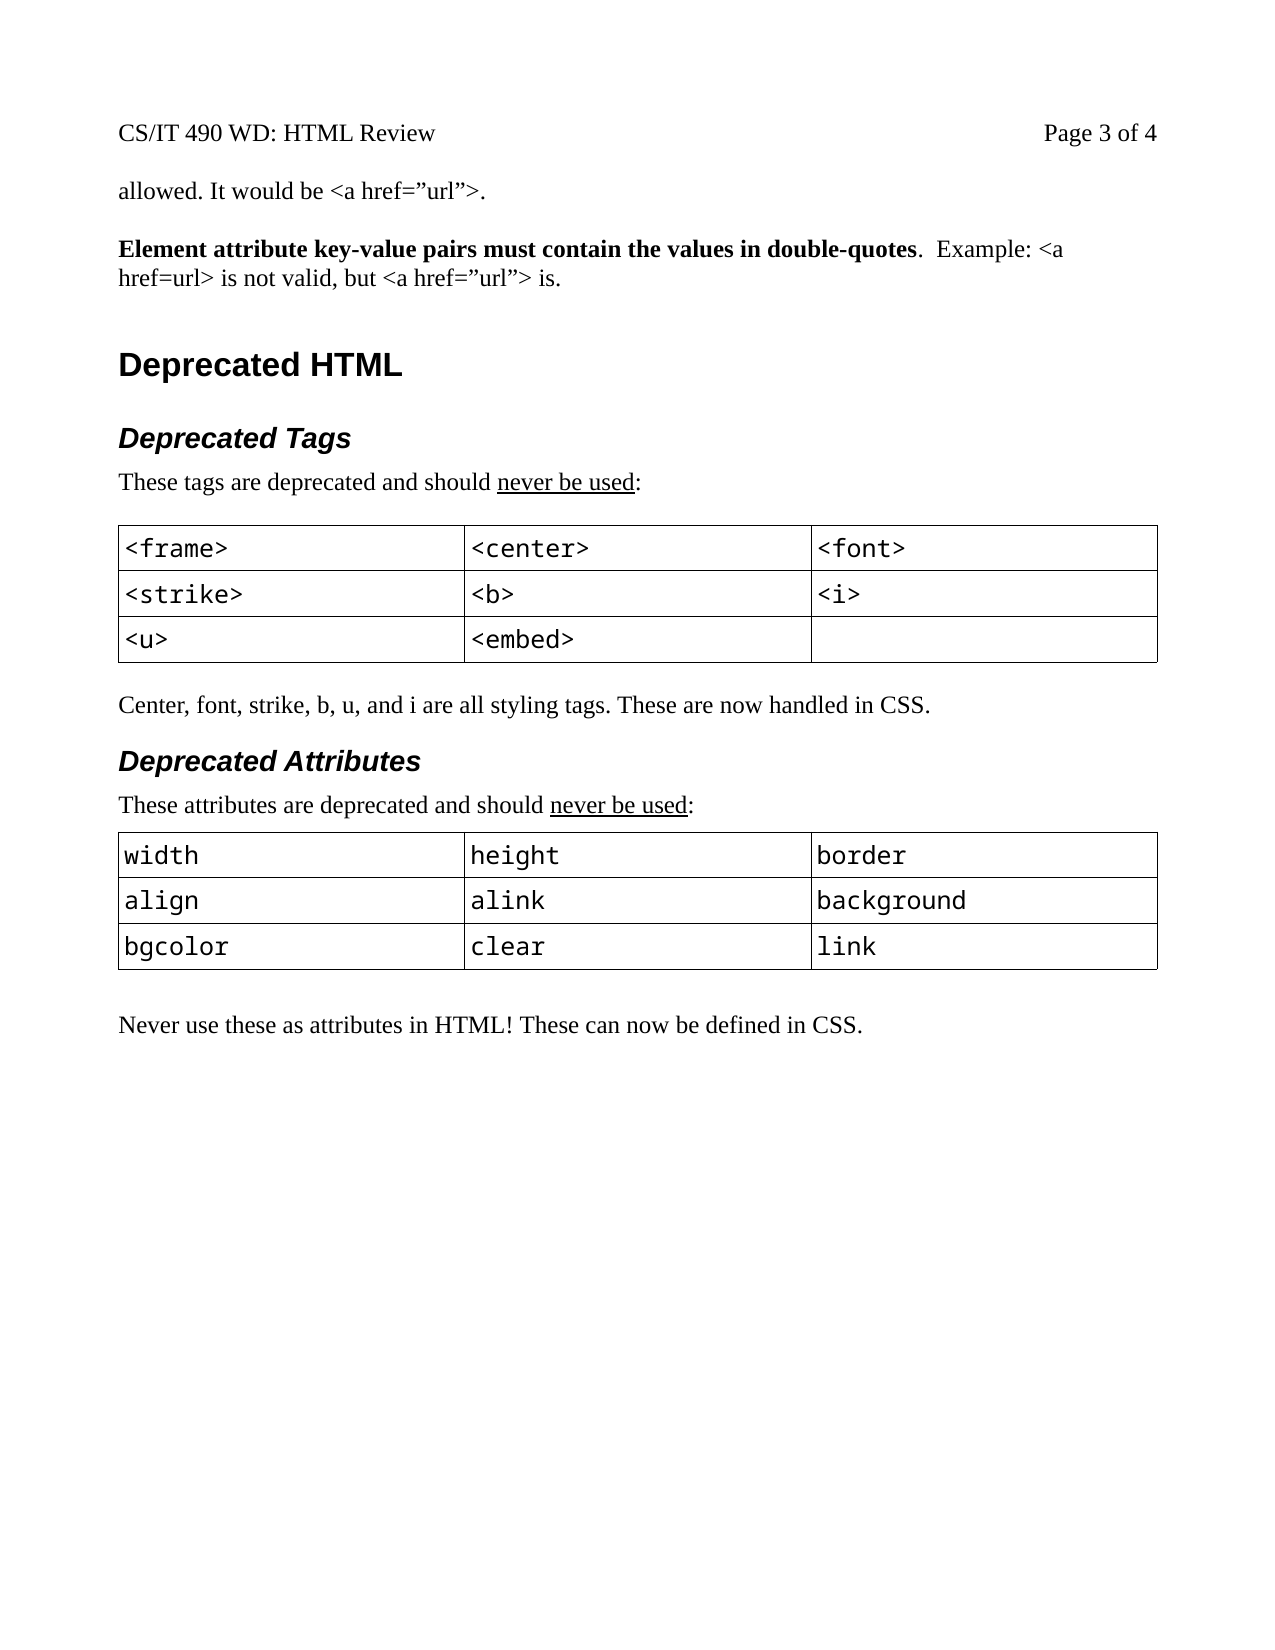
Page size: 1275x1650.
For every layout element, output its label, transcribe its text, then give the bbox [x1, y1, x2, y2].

table_header border [812, 833, 1157, 877]
table_header height [465, 833, 811, 877]
table_cell [812, 617, 1157, 662]
table_cell <embed> [465, 617, 811, 662]
table_header <center> [465, 526, 811, 570]
table_header <frame> [119, 526, 464, 570]
table_cell background [812, 878, 1157, 923]
text Never use these as attributes in HTML! These can now be defined in CSS. [118, 1010, 1157, 1038]
table_cell <i> [812, 571, 1157, 616]
table_header width [119, 833, 464, 877]
table_cell align [119, 878, 464, 923]
table_cell clear [465, 924, 811, 968]
table_cell <u> [119, 617, 464, 662]
table_header <font> [812, 526, 1157, 570]
text allowed. It would be <a href=”url”>. [118, 176, 1157, 205]
table_cell <strike> [119, 571, 464, 616]
table_cell <b> [465, 571, 811, 616]
table_cell link [812, 924, 1157, 968]
table_cell bgcolor [119, 924, 464, 968]
subtitle Deprecated HTML [118, 345, 1157, 384]
text These tags are deprecated and should never be used: [118, 467, 1157, 496]
text Center, font, strike, b, u, and i are all styling tags. These are now handled in CSS. [118, 691, 1157, 719]
subtitle Deprecated Attributes [118, 744, 1157, 778]
text These attributes are deprecated and should never be used: [118, 790, 1157, 819]
subtitle Deprecated Tags [118, 421, 1157, 455]
text Element attribute key-value pairs must contain the values in double-quotes. Example: <a href=url> is not valid, but <a href=”url”> is. [118, 234, 1157, 291]
table_cell alink [465, 878, 811, 923]
